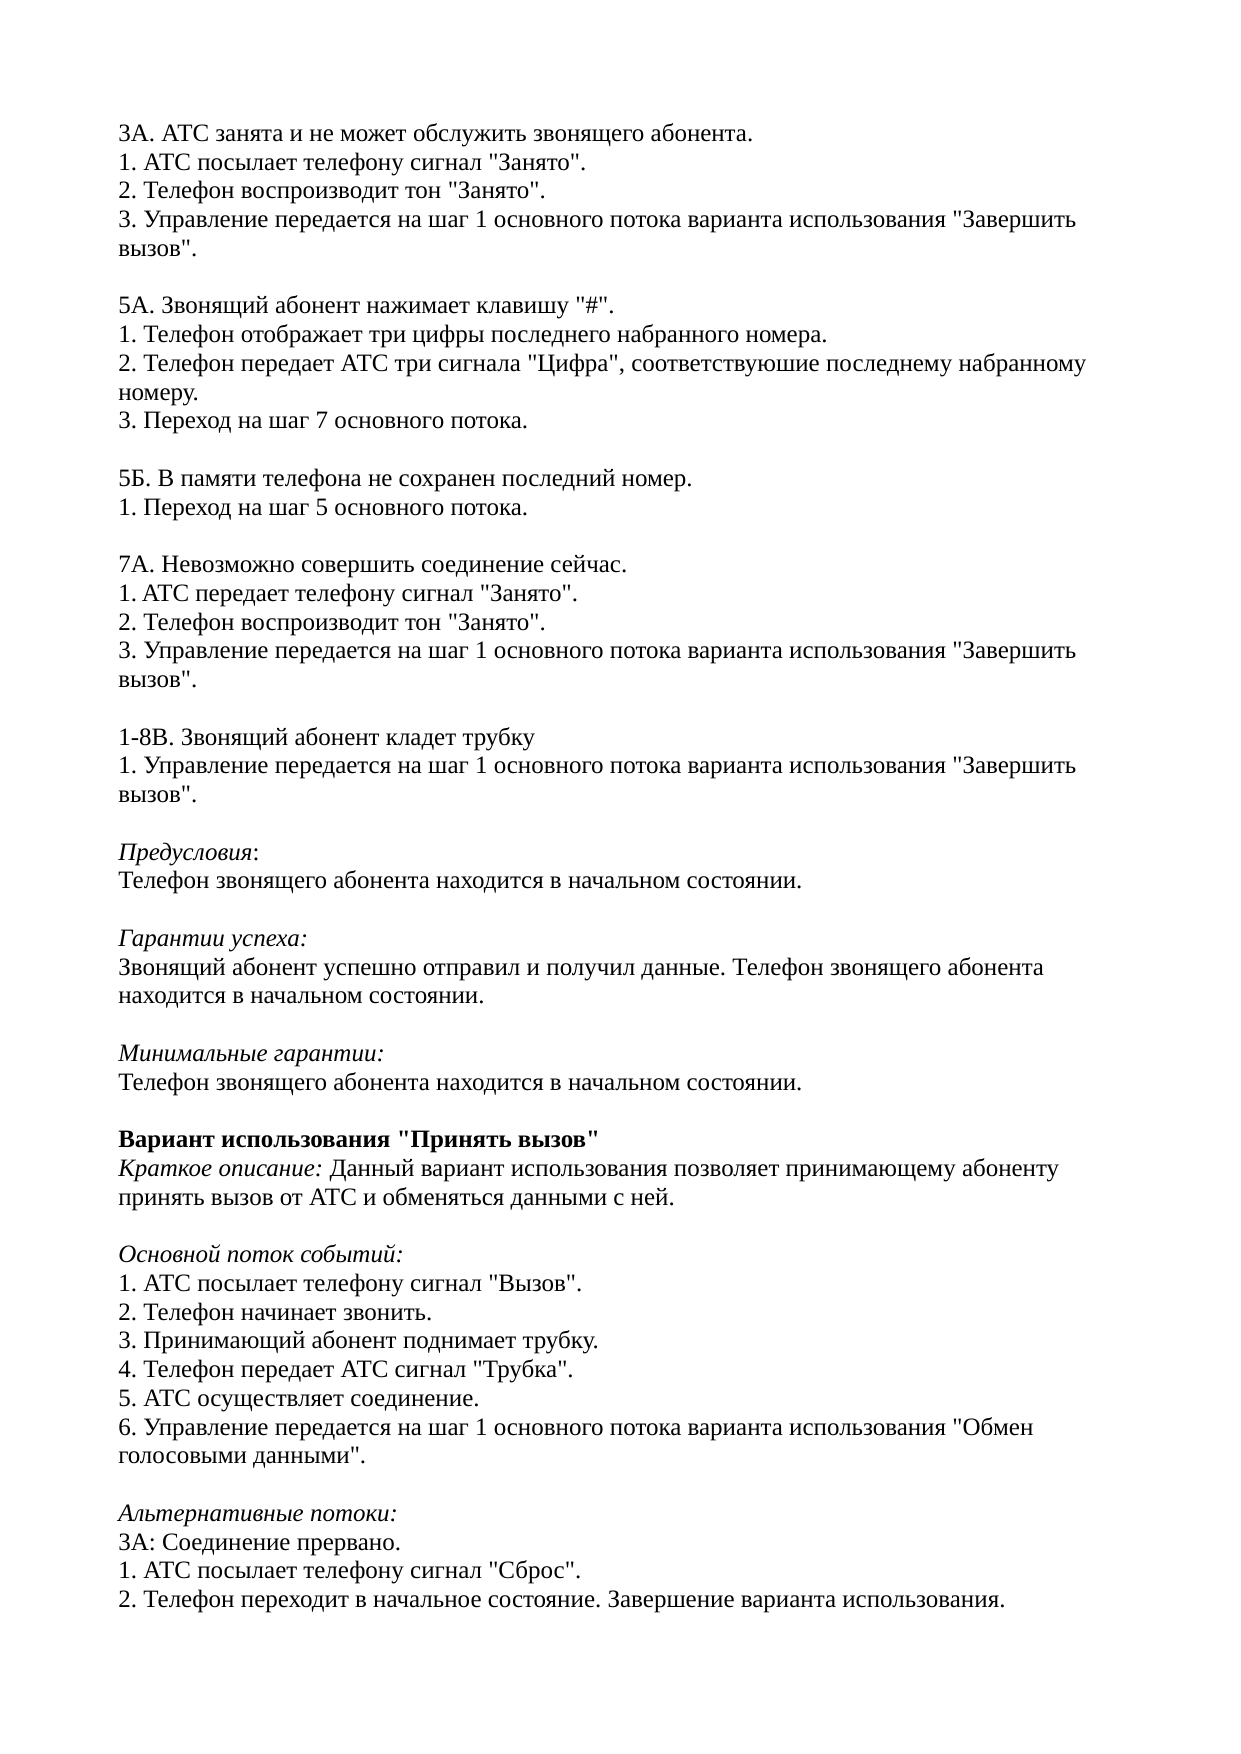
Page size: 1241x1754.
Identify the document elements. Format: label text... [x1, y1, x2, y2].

text 2. Телефон воспроизводит тон "Занято". [118, 176, 1122, 204]
text 2. Телефон переходит в начальное состояние. Завершение варианта использования. [118, 1584, 1122, 1613]
text Вариант использования "Принять вызов" [118, 1124, 1122, 1153]
text Минимальные гарантии: [118, 1038, 1122, 1067]
text 2. Телефон передает АТС три сигнала "Цифра", соответствуюшие последнему набранному номеру. [118, 348, 1122, 406]
text Основной поток событий: [118, 1239, 1122, 1268]
text Телефон звонящего абонента находится в начальном состоянии. [118, 866, 1122, 894]
text 3. Управление передается на шаг 1 основного потока варианта использования "Завершить вызов". [118, 204, 1122, 262]
text 3. Переход на шаг 7 основного потока. [118, 406, 1122, 434]
text Гарантии успеха: [118, 923, 1122, 952]
text 3. Принимающий абонент поднимает трубку. [118, 1326, 1122, 1354]
text 3. Управление передается на шаг 1 основного потока варианта использования "Завершить вызов". [118, 636, 1122, 693]
text Звонящий абонент успешно отправил и получил данные. Телефон звонящего абонента находится в начальном состоянии. [118, 952, 1122, 1009]
text 2. Телефон воспроизводит тон "Занято". [118, 607, 1122, 636]
text 6. Управление передается на шаг 1 основного потока варианта использования "Обмен голосовыми данными". [118, 1412, 1122, 1469]
text 5Б. В памяти телефона не сохранен последний номер. [118, 463, 1122, 492]
text 5A. Звонящий абонент нажимает клавишу "#". [118, 291, 1122, 319]
text 1. АТС посылает телефону сигнал "Занято". [118, 147, 1122, 176]
text Краткое описание: Данный вариант использования позволяет принимающему абоненту принять вызов от АТС и обменяться данными с ней. [118, 1153, 1122, 1211]
text 7A. Невозможно совершить соединение сейчас. [118, 549, 1122, 578]
text Предусловия: [118, 837, 1122, 866]
text 3A: Соединение прервано. [118, 1527, 1122, 1556]
text 1. АТС посылает телефону сигнал "Сброс". [118, 1556, 1122, 1584]
text 2. Телефон начинает звонить. [118, 1297, 1122, 1326]
text 4. Телефон передает АТС сигнал "Трубка". [118, 1354, 1122, 1383]
text 1. ATC передает телефону сигнал "Занято". [118, 578, 1122, 607]
text 3А. АТС занята и не может обслужить звонящего абонента. [118, 118, 1122, 147]
text 1-8В. Звонящий абонент кладет трубку [118, 722, 1122, 751]
text Альтернативные потоки: [118, 1498, 1122, 1527]
text Телефон звонящего абонента находится в начальном состоянии. [118, 1067, 1122, 1096]
text 1. Переход на шаг 5 основного потока. [118, 492, 1122, 521]
text 1. Управление передается на шаг 1 основного потока варианта использования "Завершить вызов". [118, 751, 1122, 808]
text 1. АТС посылает телефону сигнал "Вызов". [118, 1268, 1122, 1297]
text 1. Телефон отображает три цифры последнего набранного номера. [118, 319, 1122, 348]
text 5. АТС осуществляет соединение. [118, 1383, 1122, 1412]
